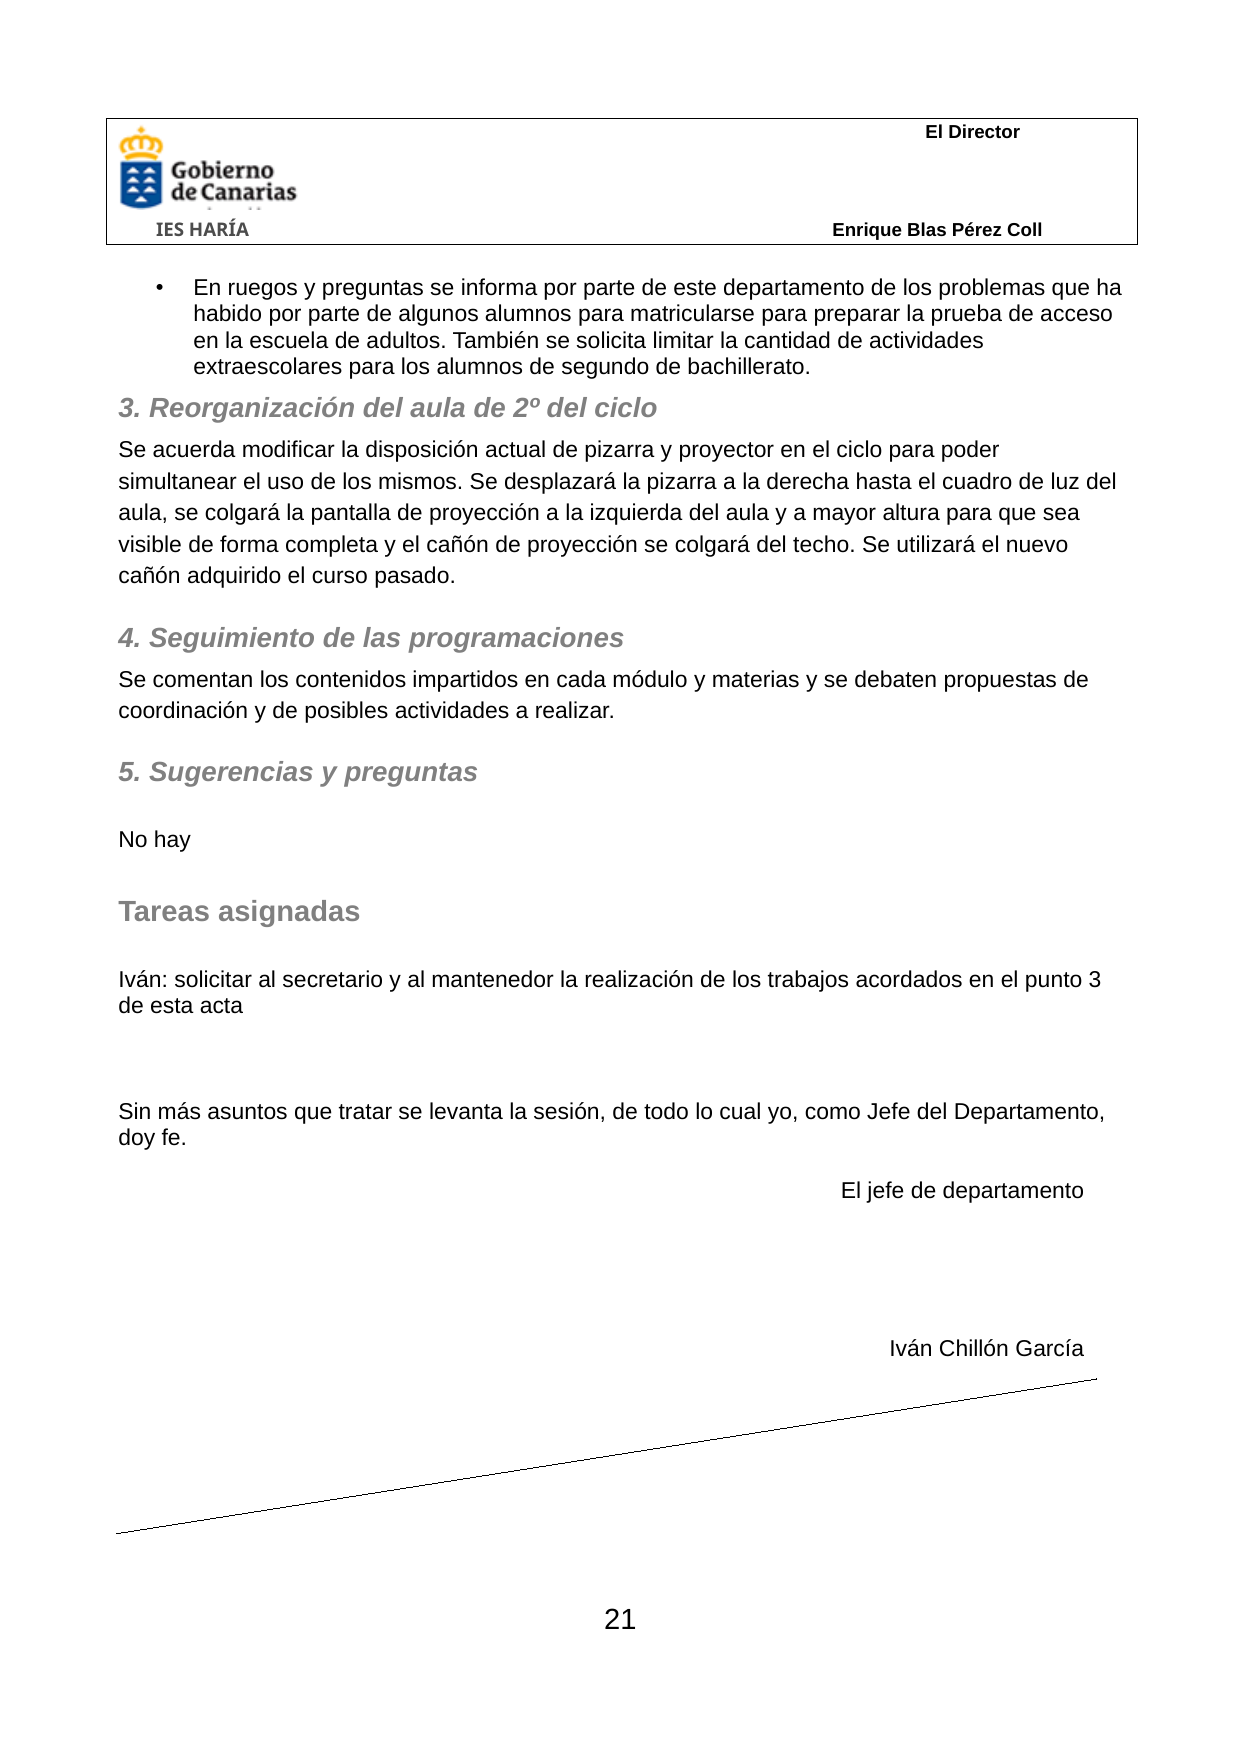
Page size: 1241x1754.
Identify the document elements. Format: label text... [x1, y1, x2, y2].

picture [115, 123, 300, 210]
subtitle Tareas asignadas [118, 894, 1122, 927]
subtitle 4. Seguimiento de las programaciones [118, 621, 1122, 653]
text Iván Chillón García [118, 1335, 1122, 1361]
text Sin más asuntos que tratar se levanta la sesión, de todo lo cual yo, como Jefe del Departamento, doy fe. [118, 1098, 1122, 1151]
list En ruegos y preguntas se informa por parte de este departamento de los problemas que ha habido por parte de algunos alumnos para matricularse para preparar la prueba de acceso en la escuela de adultos. También se solicita limitar la cantidad de actividades extraescolares para los alumnos de segundo de bachillerato. [156, 274, 1122, 379]
text Iván: solicitar al secretario y al mantenedor la realización de los trabajos acordados en el punto 3 de esta acta [118, 966, 1122, 1019]
text No hay [118, 826, 1122, 853]
text Se acuerda modificar la disposición actual de pizarra y proyector en el ciclo para poder simultanear el uso de los mismos. Se desplazará la pizarra a la derecha hasta el cuadro de luz del aula, se colgará la pantalla de proyección a la izquierda del aula y a mayor altura para que sea visible de forma completa y el cañón de proyección se colgará del techo. Se utilizará el nuevo cañón adquirido el curso pasado. [118, 436, 1122, 589]
text El jefe de departamento [118, 1177, 1122, 1203]
subtitle 3. Reorganización del aula de 2º del ciclo [118, 392, 1122, 424]
text Se comentan los contenidos impartidos en cada módulo y materias y se debaten propuestas de coordinación y de posibles actividades a realizar. [118, 666, 1122, 723]
subtitle 5. Sugerencias y preguntas [118, 756, 1122, 788]
